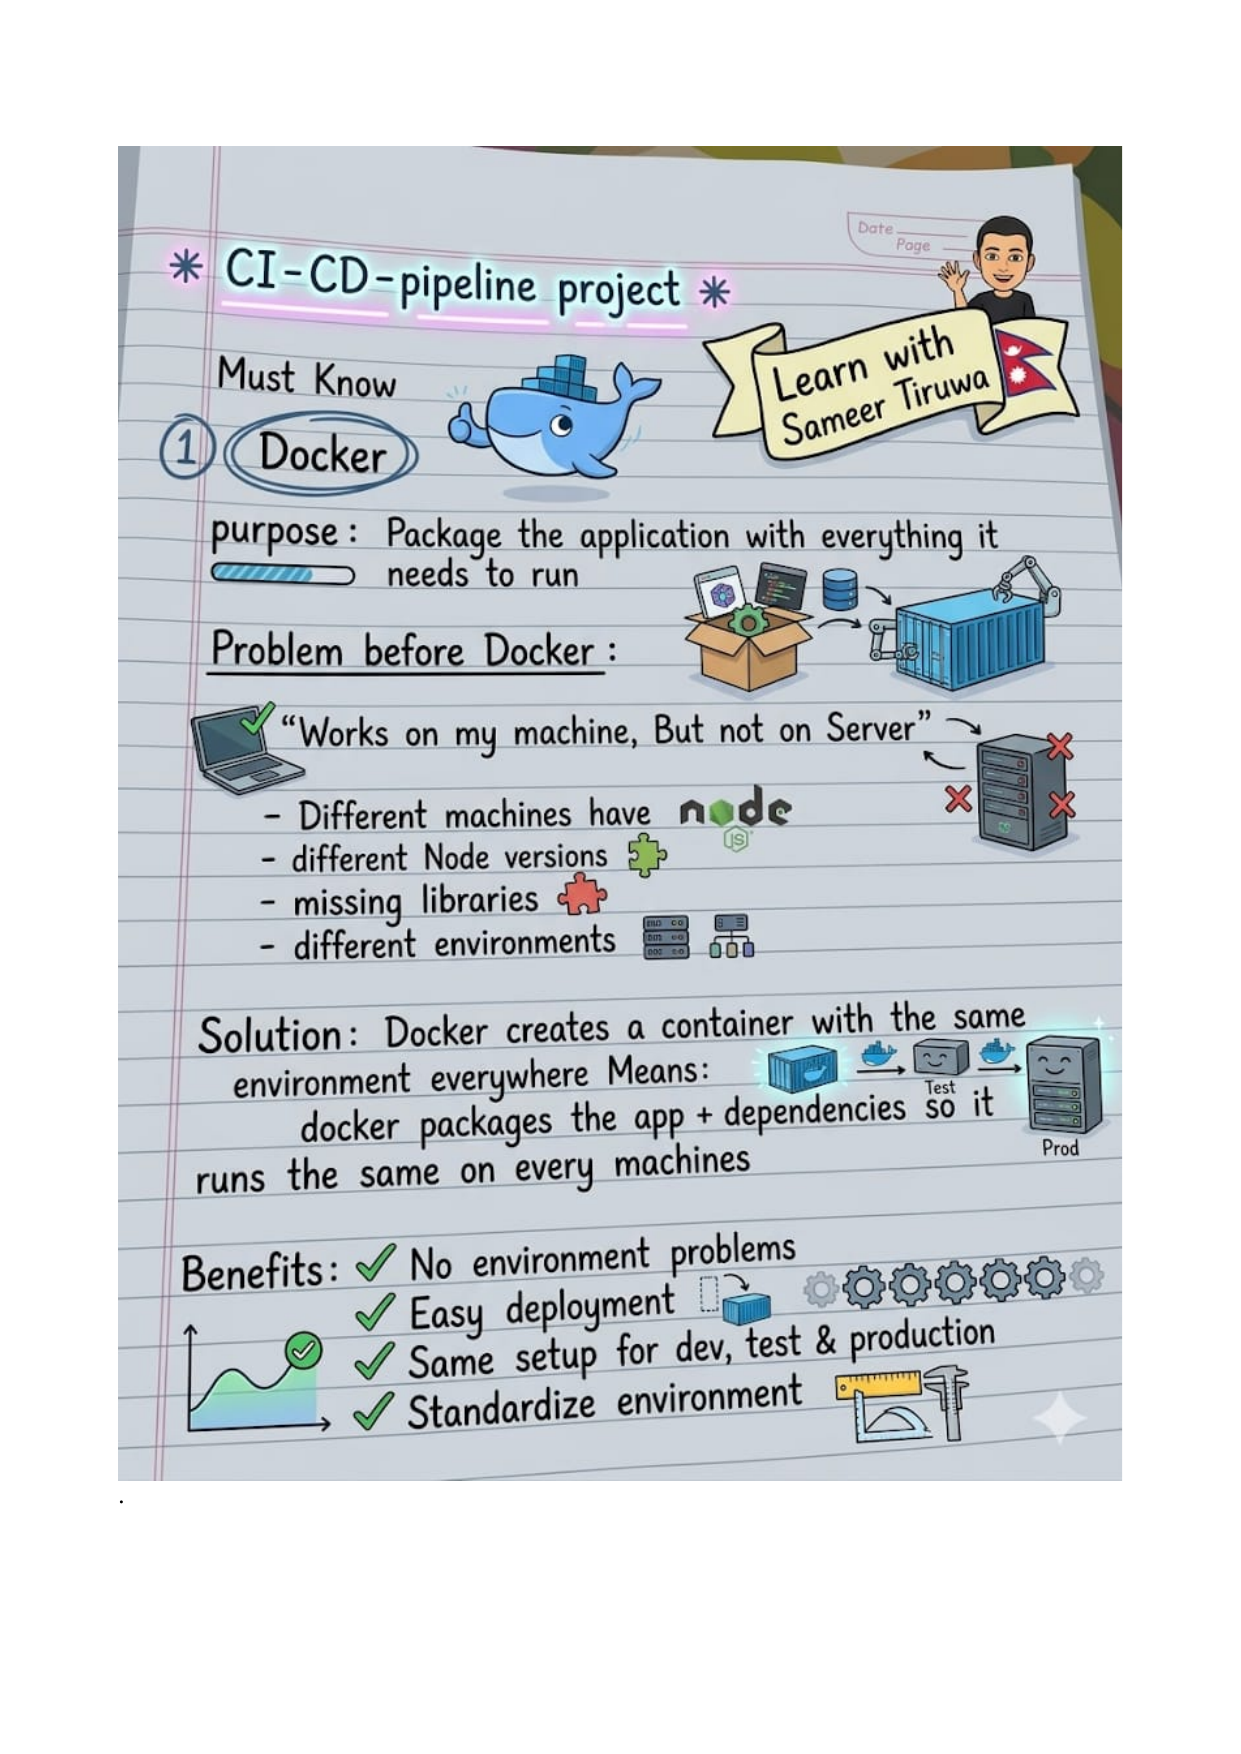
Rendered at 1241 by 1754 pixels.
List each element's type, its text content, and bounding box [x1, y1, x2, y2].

text . [118, 1481, 1122, 1509]
picture [118, 146, 1123, 1481]
